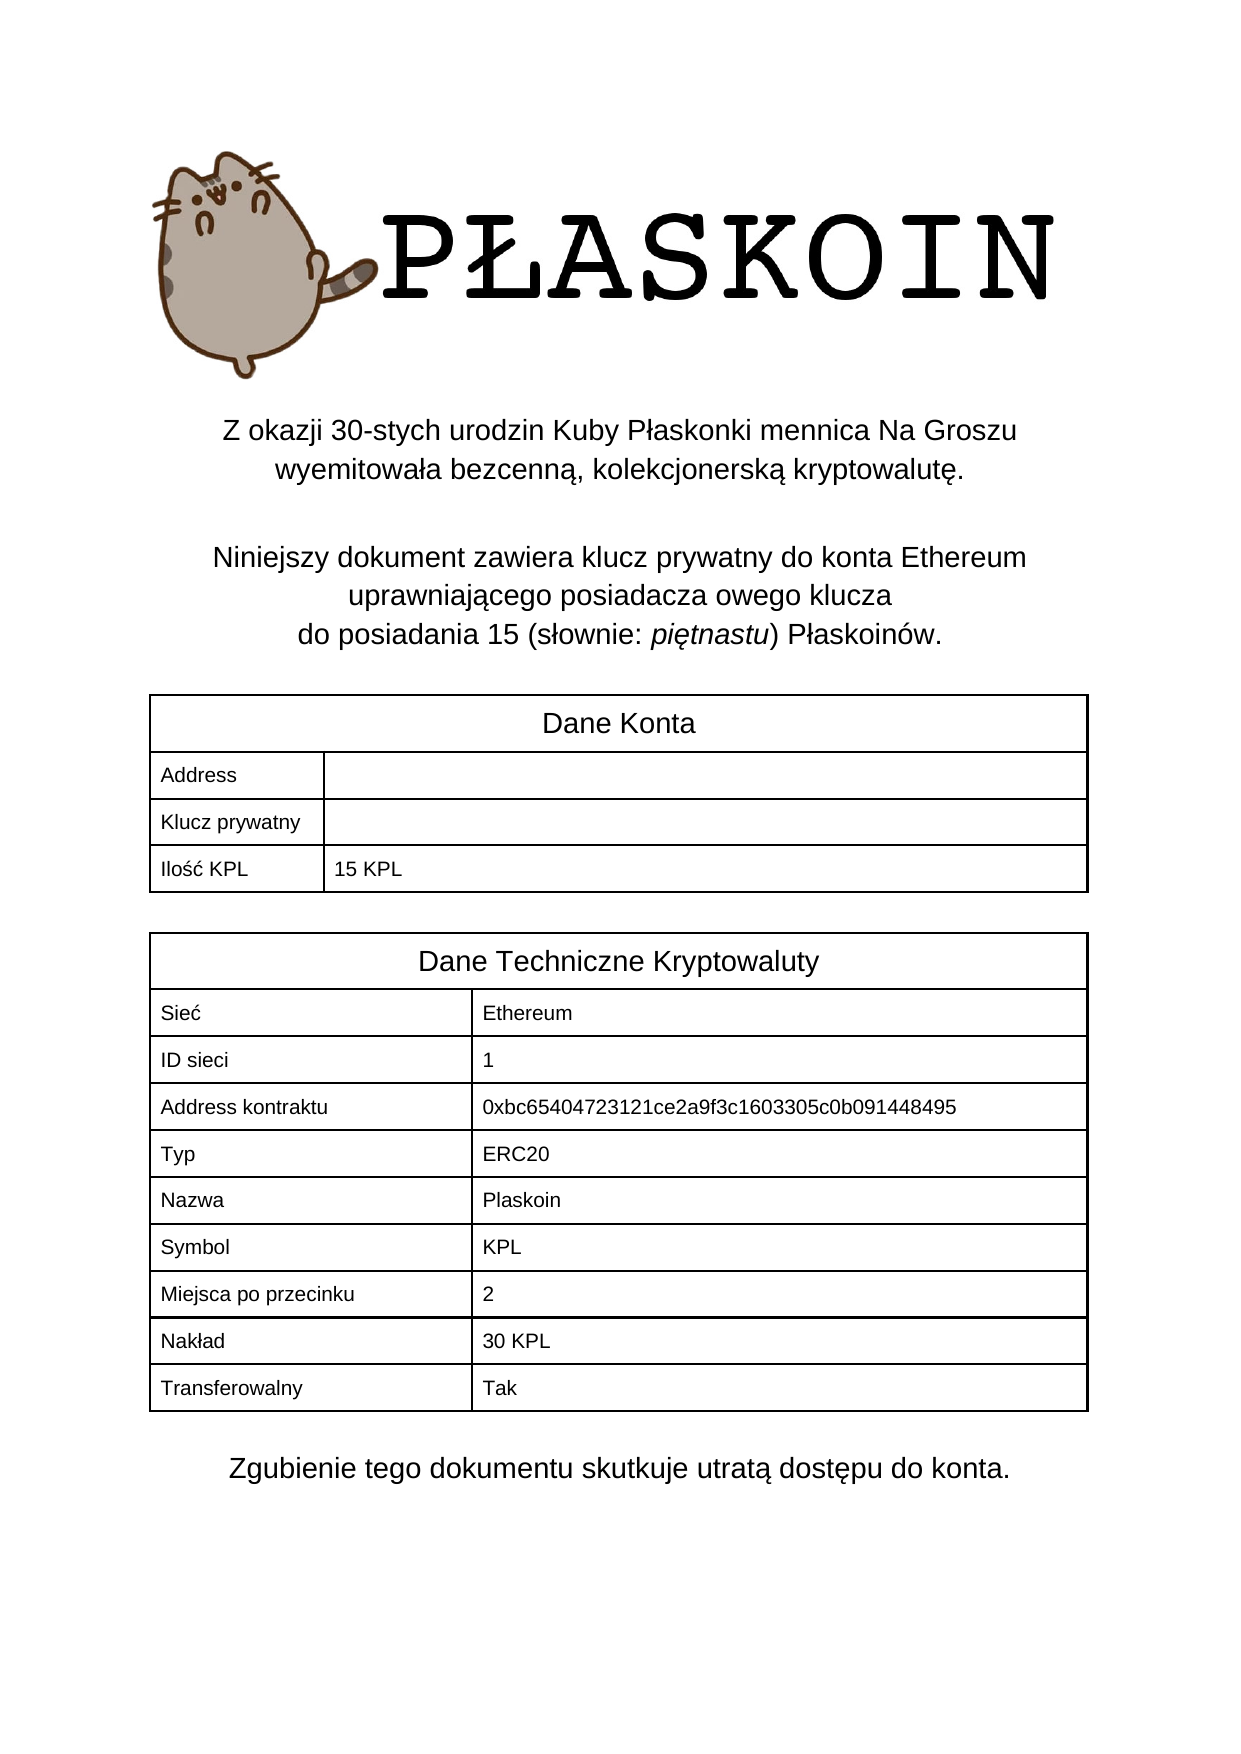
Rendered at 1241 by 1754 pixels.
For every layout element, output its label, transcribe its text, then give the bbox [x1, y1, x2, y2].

table_cell Ilość KPL [151, 846, 323, 891]
text Niniejszy dokument zawiera klucz prywatny do konta Ethereum uprawniającego posiadacza owego klucza [150, 540, 1090, 612]
text Z okazji 30-stych urodzin Kuby Płaskonki mennica Na Groszu wyemitowała bezcenną, kolekcjonerską kryptowalutę. [150, 413, 1090, 485]
table_cell ID sieci [151, 1037, 471, 1082]
table_cell Sieć [151, 990, 471, 1035]
table_cell [325, 800, 1086, 844]
table_cell Address kontraktu [151, 1084, 471, 1129]
table_header Dane Konta [151, 696, 1086, 751]
table_cell Symbol [151, 1225, 471, 1269]
table_cell Miejsca po przecinku [151, 1272, 471, 1316]
table_cell Nakład [151, 1319, 471, 1363]
table_cell Nazwa [151, 1178, 471, 1223]
table_cell 2 [473, 1272, 1086, 1316]
picture [150, 150, 1091, 380]
table_cell Typ [151, 1131, 471, 1176]
table_cell Klucz prywatny [151, 800, 323, 844]
table_cell ERC20 [473, 1131, 1086, 1176]
table_cell KPL [473, 1225, 1086, 1269]
table_cell 1 [473, 1037, 1086, 1082]
text Zgubienie tego dokumentu skutkuje utratą dostępu do konta. [150, 1451, 1090, 1484]
text do posiadania 15 (słownie: piętnastu) Płaskoinów. [150, 617, 1090, 651]
table_cell 15 KPL [325, 846, 1086, 891]
table_cell 30 KPL [473, 1319, 1086, 1363]
table_header Dane Techniczne Kryptowaluty [151, 934, 1086, 988]
table_cell Transferowalny [151, 1365, 471, 1410]
table_cell [325, 753, 1086, 797]
table_cell Tak [473, 1365, 1086, 1410]
table_cell 0xbc65404723121ce2a9f3c1603305c0b091448495 [473, 1084, 1086, 1129]
table_cell Ethereum [473, 990, 1086, 1035]
table_cell Plaskoin [473, 1178, 1086, 1223]
table_cell Address [151, 753, 323, 797]
